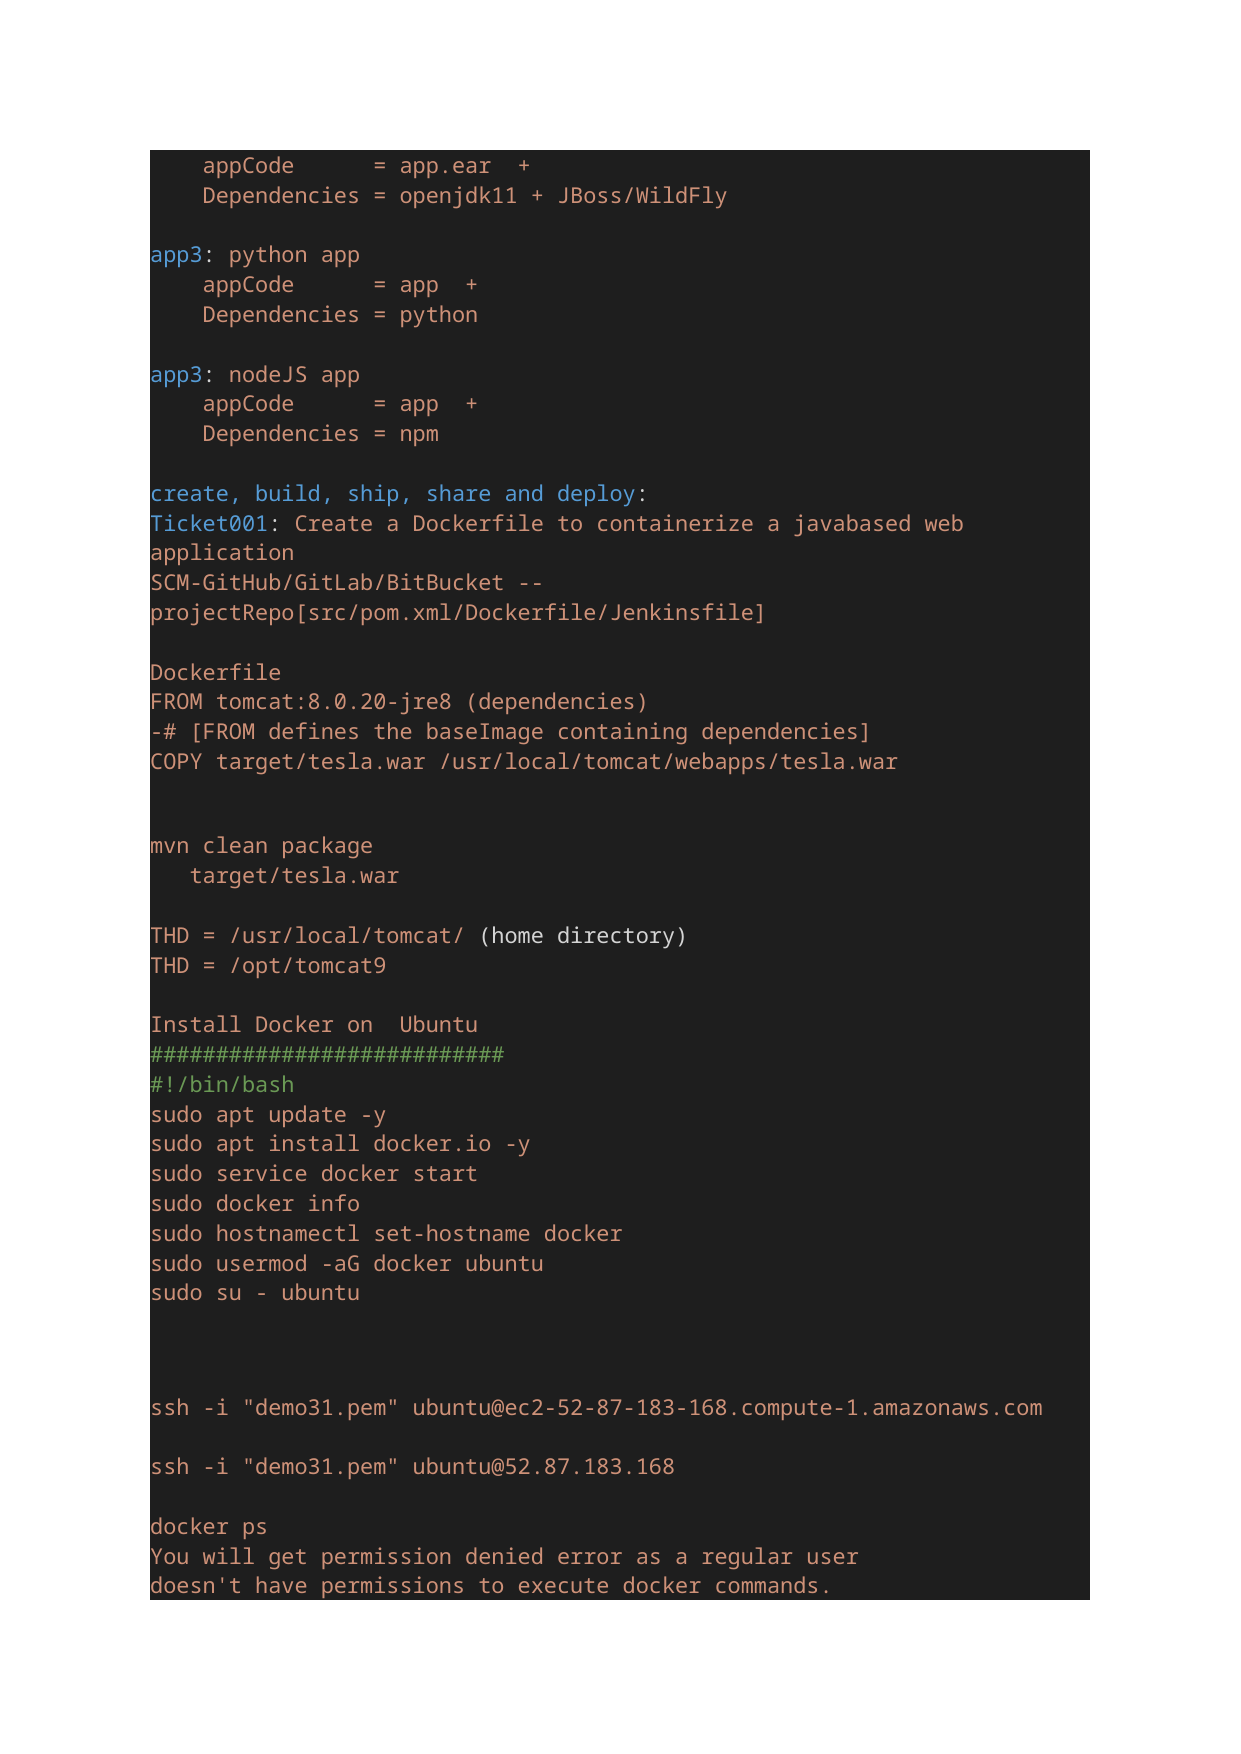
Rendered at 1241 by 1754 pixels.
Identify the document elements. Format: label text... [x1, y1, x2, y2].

text ssh -i "demo31.pem" ubuntu@52.87.183.168 [150, 1451, 1090, 1481]
text sudo apt update -y [150, 1098, 1090, 1128]
text appCode = app + [150, 388, 1090, 418]
text sudo usermod -aG docker ubuntu [150, 1247, 1090, 1277]
text -# [FROM defines the baseImage containing dependencies] [150, 716, 1090, 746]
text appCode = app + [150, 269, 1090, 299]
text target/tesla.war [150, 860, 1090, 890]
text COPY target/tesla.war /usr/local/tomcat/webapps/tesla.war [150, 746, 1090, 776]
text docker ps [150, 1511, 1090, 1541]
text appCode = app.ear + [150, 150, 1090, 180]
text Ticket001: Create a Dockerfile to containerize a javabased web application [150, 507, 1090, 567]
text create, build, ship, share and deploy: [150, 478, 1090, 507]
text #!/bin/bash [150, 1069, 1090, 1098]
text sudo hostnamectl set-hostname docker [150, 1218, 1090, 1247]
text THD = /usr/local/tomcat/ (home directory) [150, 920, 1090, 949]
text Dependencies = npm [150, 418, 1090, 448]
text SCM-GitHub/GitLab/BitBucket -- projectRepo[src/pom.xml/Dockerfile/Jenkinsfile] [150, 567, 1090, 627]
text mvn clean package [150, 830, 1090, 860]
text ########################### [150, 1039, 1090, 1069]
text sudo service docker start [150, 1158, 1090, 1188]
text You will get permission denied error as a regular user [150, 1541, 1090, 1570]
text THD = /opt/tomcat9 [150, 949, 1090, 979]
text Install Docker on Ubuntu [150, 1009, 1090, 1039]
text Dependencies = python [150, 299, 1090, 329]
text Dependencies = openjdk11 + JBoss/WildFly [150, 180, 1090, 209]
text sudo docker info [150, 1188, 1090, 1218]
text sudo apt install docker.io -y [150, 1128, 1090, 1158]
text sudo su - ubuntu [150, 1277, 1090, 1307]
text app3: python app [150, 239, 1090, 269]
text Dockerfile [150, 656, 1090, 686]
text app3: nodeJS app [150, 358, 1090, 388]
text doesn't have permissions to execute docker commands. [150, 1570, 1090, 1600]
text FROM tomcat:8.0.20-jre8 (dependencies) [150, 686, 1090, 716]
text ssh -i "demo31.pem" ubuntu@ec2-52-87-183-168.compute-1.amazonaws.com [150, 1392, 1090, 1421]
